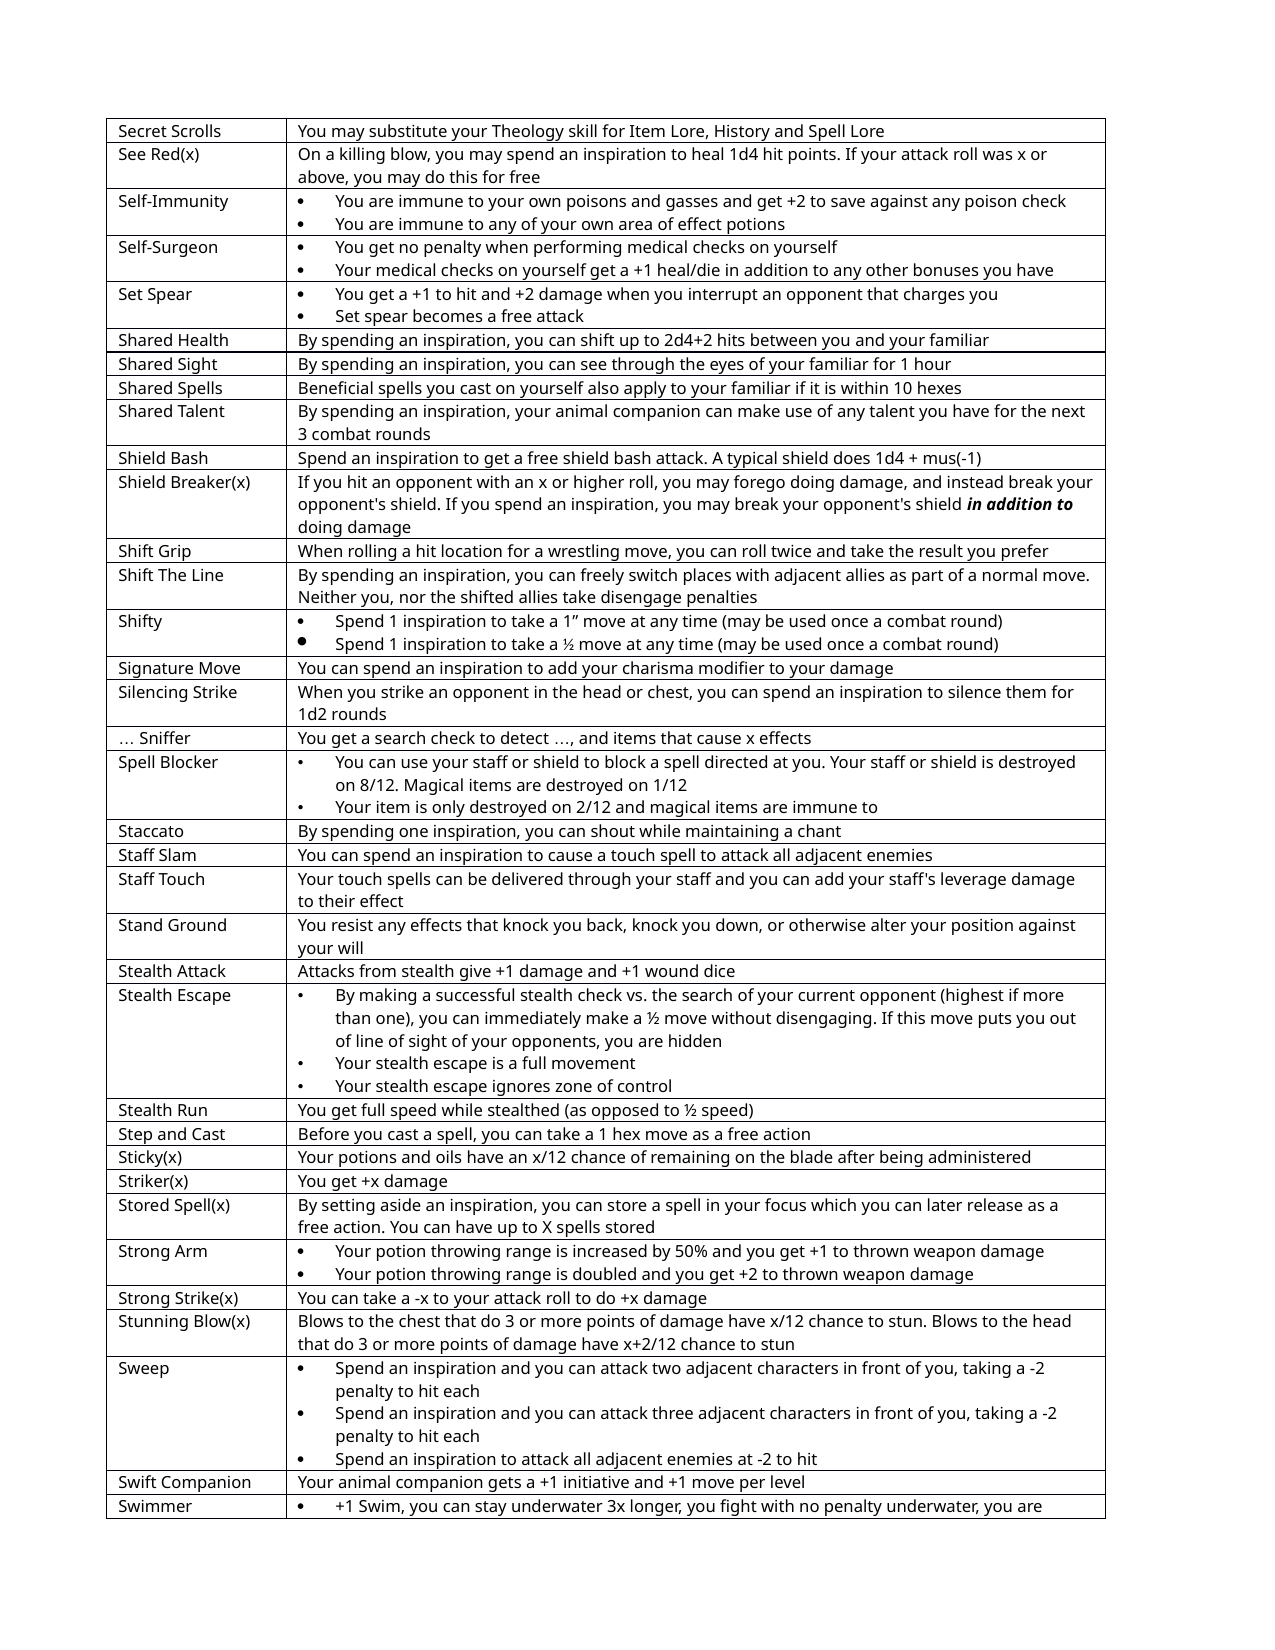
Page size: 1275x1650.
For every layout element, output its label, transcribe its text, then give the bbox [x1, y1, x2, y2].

table_cell Attacks from stealth give +1 damage and +1 wound dice [287, 960, 1105, 983]
table_cell Stealth Attack [107, 960, 286, 983]
table_cell +1 Swim, you can stay underwater 3x longer, you fight with no penalty underwater, you are [287, 1495, 1105, 1518]
table_cell Striker(x) [107, 1170, 286, 1192]
table_cell Spell Blocker [107, 751, 286, 819]
table_cell You get no penalty when performing medical checks on yourself Your medical checks on yourself get a +1 heal/die in addition to any other bonuses you have [287, 236, 1105, 281]
table_cell When you strike an opponent in the head or chest, you can spend an inspiration to silence them for 1d2 rounds [287, 680, 1105, 726]
table_cell You can take a -x to your attack roll to do +x damage [287, 1286, 1105, 1309]
table_cell Stand Ground [107, 914, 286, 959]
table_cell You get full speed while stealthed (as opposed to ½ speed) [287, 1099, 1105, 1121]
table_cell You get +x damage [287, 1170, 1105, 1192]
table_cell You may substitute your Theology skill for Item Lore, History and Spell Lore [287, 119, 1105, 142]
table_cell Shared Sight [107, 353, 286, 375]
table_cell On a killing blow, you may spend an inspiration to heal 1d4 hit points. If your attack roll was x or above, you may do this for free [287, 143, 1105, 188]
table_cell You resist any effects that knock you back, knock you down, or otherwise alter your position against your will [287, 914, 1105, 959]
table_cell Shared Talent [107, 400, 286, 445]
table_cell Self-Surgeon [107, 236, 286, 281]
table_cell Strong Strike(x) [107, 1286, 286, 1309]
table_cell Stunning Blow(x) [107, 1310, 286, 1356]
table_cell Blows to the chest that do 3 or more points of damage have x/12 chance to stun. Blows to the head that do 3 or more points of damage have x+2/12 chance to stun [287, 1310, 1105, 1356]
table_cell You get a +1 to hit and +2 damage when you interrupt an opponent that charges you Set spear becomes a free attack [287, 282, 1105, 328]
table_cell Staccato [107, 820, 286, 842]
table_cell Sweep [107, 1357, 286, 1470]
table_cell Spend an inspiration to get a free shield bash attack. A typical shield does 1d4 + mus(-1) [287, 446, 1105, 469]
table_cell Shift The Line [107, 563, 286, 608]
table_cell By setting aside an inspiration, you can store a spell in your focus which you can later release as a free action. You can have up to X spells stored [287, 1194, 1105, 1239]
table_cell Swimmer [107, 1495, 286, 1518]
table_cell You are immune to your own poisons and gasses and get +2 to save against any poison check You are immune to any of your own area of effect potions [287, 189, 1105, 235]
table_cell Stored Spell(x) [107, 1194, 286, 1239]
table_cell Shield Bash [107, 446, 286, 469]
table_cell Your potion throwing range is increased by 50% and you get +1 to thrown weapon damage Your potion throwing range is doubled and you get +2 to thrown weapon damage [287, 1240, 1105, 1285]
table_cell If you hit an opponent with an x or higher roll, you may forego doing damage, and instead break your opponent's shield. If you spend an inspiration, you may break your opponent's shield in addition to doing damage [287, 470, 1105, 538]
table_cell Your touch spells can be delivered through your staff and you can add your staff's leverage damage to their effect [287, 867, 1105, 913]
table_cell Staff Slam [107, 844, 286, 866]
table_cell Spend 1 inspiration to take a 1” move at any time (may be used once a combat round) Spend 1 inspiration to take a ½ move at any time (may be used once a combat round) [287, 610, 1105, 656]
table_cell Silencing Strike [107, 680, 286, 726]
table_cell Secret Scrolls [107, 119, 286, 142]
table_cell By spending an inspiration, you can shift up to 2d4+2 hits between you and your familiar [287, 329, 1105, 351]
table_cell When rolling a hit location for a wrestling move, you can roll twice and take the result you prefer [287, 539, 1105, 562]
table_cell You can spend an inspiration to cause a touch spell to attack all adjacent enemies [287, 844, 1105, 866]
table_cell You can use your staff or shield to block a spell directed at you. Your staff or shield is destroyed on 8/12. Magical items are destroyed on 1/12 Your item is only destroyed on 2/12 and magical items are immune to [287, 751, 1105, 819]
table_cell Shifty [107, 610, 286, 656]
table_cell Strong Arm [107, 1240, 286, 1285]
table_cell Beneficial spells you cast on yourself also apply to your familiar if it is within 10 hexes [287, 376, 1105, 399]
table_cell You can spend an inspiration to add your charisma modifier to your damage [287, 657, 1105, 679]
table_cell Before you cast a spell, you can take a 1 hex move as a free action [287, 1122, 1105, 1145]
table_cell By spending an inspiration, you can freely switch places with adjacent allies as part of a normal move. Neither you, nor the shifted allies take disengage penalties [287, 563, 1105, 608]
table_cell By spending one inspiration, you can shout while maintaining a chant [287, 820, 1105, 842]
table_cell Staff Touch [107, 867, 286, 913]
table_cell Shield Breaker(x) [107, 470, 286, 538]
table_cell Spend an inspiration and you can attack two adjacent characters in front of you, taking a -2 penalty to hit each Spend an inspiration and you can attack three adjacent characters in front of you, taking a -2 penalty to hit each Spend an inspiration to attack all adjacent enemies at -2 to hit [287, 1357, 1105, 1470]
table_cell Your animal companion gets a +1 initiative and +1 move per level [287, 1471, 1105, 1494]
table_cell Signature Move [107, 657, 286, 679]
table_cell Set Spear [107, 282, 286, 328]
table_cell Swift Companion [107, 1471, 286, 1494]
table_cell By spending an inspiration, you can see through the eyes of your familiar for 1 hour [287, 353, 1105, 375]
table_cell Stealth Escape [107, 984, 286, 1097]
table_cell By making a successful stealth check vs. the search of your current opponent (highest if more than one), you can immediately make a ½ move without disengaging. If this move puts you out of line of sight of your opponents, you are hidden Your stealth escape is a full movement Your stealth escape ignores zone of control [287, 984, 1105, 1097]
table_cell Sticky(x) [107, 1146, 286, 1169]
table_cell You get a search check to detect …, and items that cause x effects [287, 727, 1105, 749]
table_cell Shared Health [107, 329, 286, 351]
table_cell Shared Spells [107, 376, 286, 399]
table_cell See Red(x) [107, 143, 286, 188]
table_cell By spending an inspiration, your animal companion can make use of any talent you have for the next 3 combat rounds [287, 400, 1105, 445]
table_cell Shift Grip [107, 539, 286, 562]
table_cell Step and Cast [107, 1122, 286, 1145]
table_cell Your potions and oils have an x/12 chance of remaining on the blade after being administered [287, 1146, 1105, 1169]
table_cell Self-Immunity [107, 189, 286, 235]
table_cell … Sniffer [107, 727, 286, 749]
table_cell Stealth Run [107, 1099, 286, 1121]
